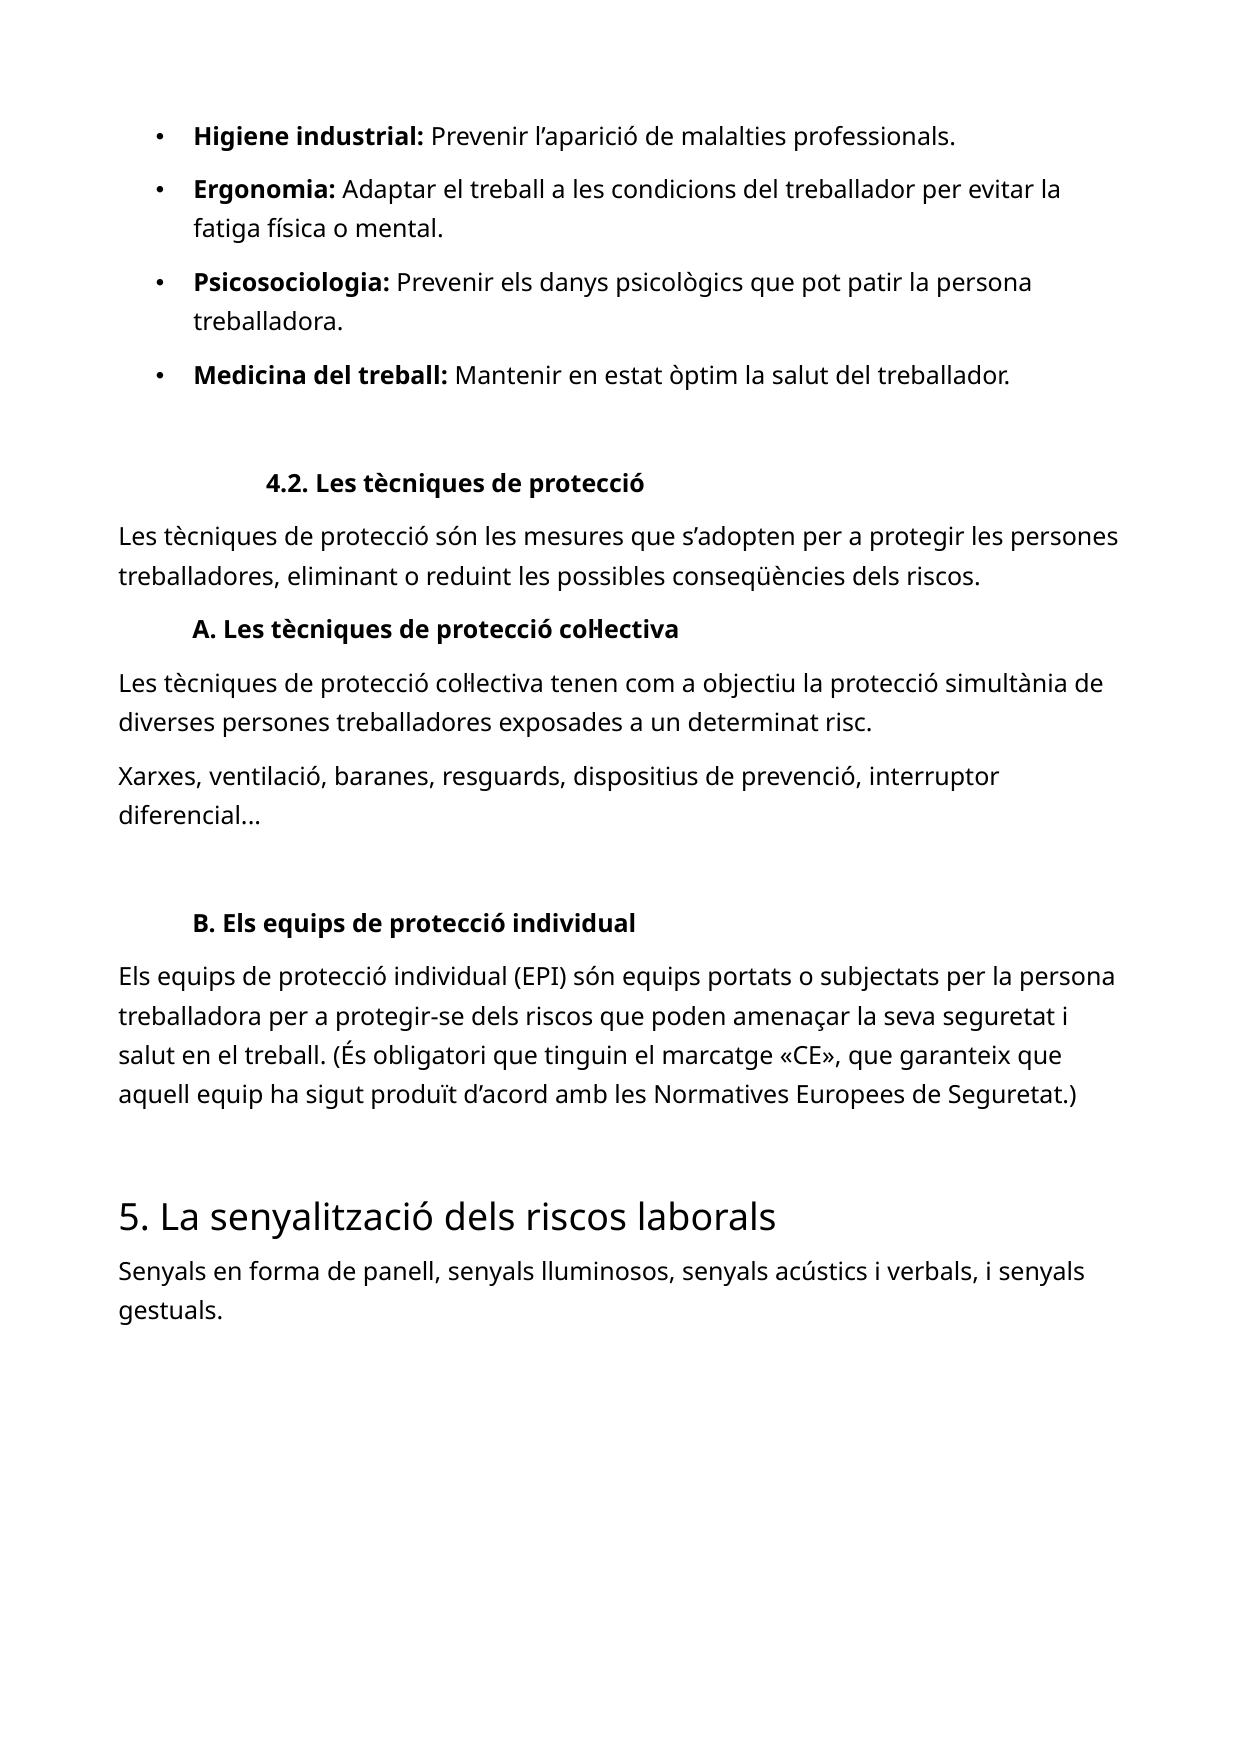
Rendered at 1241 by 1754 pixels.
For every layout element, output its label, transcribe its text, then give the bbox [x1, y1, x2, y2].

text B. Els equips de protecció individual [118, 905, 1122, 939]
text Els equips de protecció individual (EPI) són equips portats o subjectats per la persona treballadora per a protegir-se dels riscos que poden amenaçar la seva seguretat i salut en el treball. (És obligatori que tinguin el marcatge «CE», que garanteix que aquell equip ha sigut produït d’acord amb les Normatives Europees de Seguretat.) [118, 959, 1122, 1111]
text Les tècniques de protecció són les mesures que s’adopten per a protegir les persones treballadores, eliminant o reduint les possibles conseqüències dels riscos. [118, 519, 1122, 592]
text Les tècniques de protecció col·lectiva tenen com a objectiu la protecció simultània de diverses persones treballadores exposades a un determinat risc. [118, 666, 1122, 739]
text Xarxes, ventilació, baranes, resguards, dispositius de prevenció, interruptor diferencial... [118, 758, 1122, 832]
list Ergonomia: Adaptar el treball a les condicions del treballador per evitar la fatiga física o mental. [156, 172, 1122, 245]
subtitle 5. La senyalització dels riscos laborals [118, 1190, 1122, 1241]
text 4.2. Les tècniques de protecció [118, 465, 1122, 499]
text A. Les tècniques de protecció col·lectiva [118, 612, 1122, 646]
text Senyals en forma de panell, senyals lluminosos, senyals acústics i verbals, i senyals gestuals. [118, 1254, 1122, 1327]
list Psicosociologia: Prevenir els danys psicològics que pot patir la persona treballadora. [156, 265, 1122, 338]
list Higiene industrial: Prevenir l’aparició de malalties professionals. [156, 118, 1122, 152]
list Medicina del treball: Mantenir en estat òptim la salut del treballador. [156, 358, 1122, 392]
